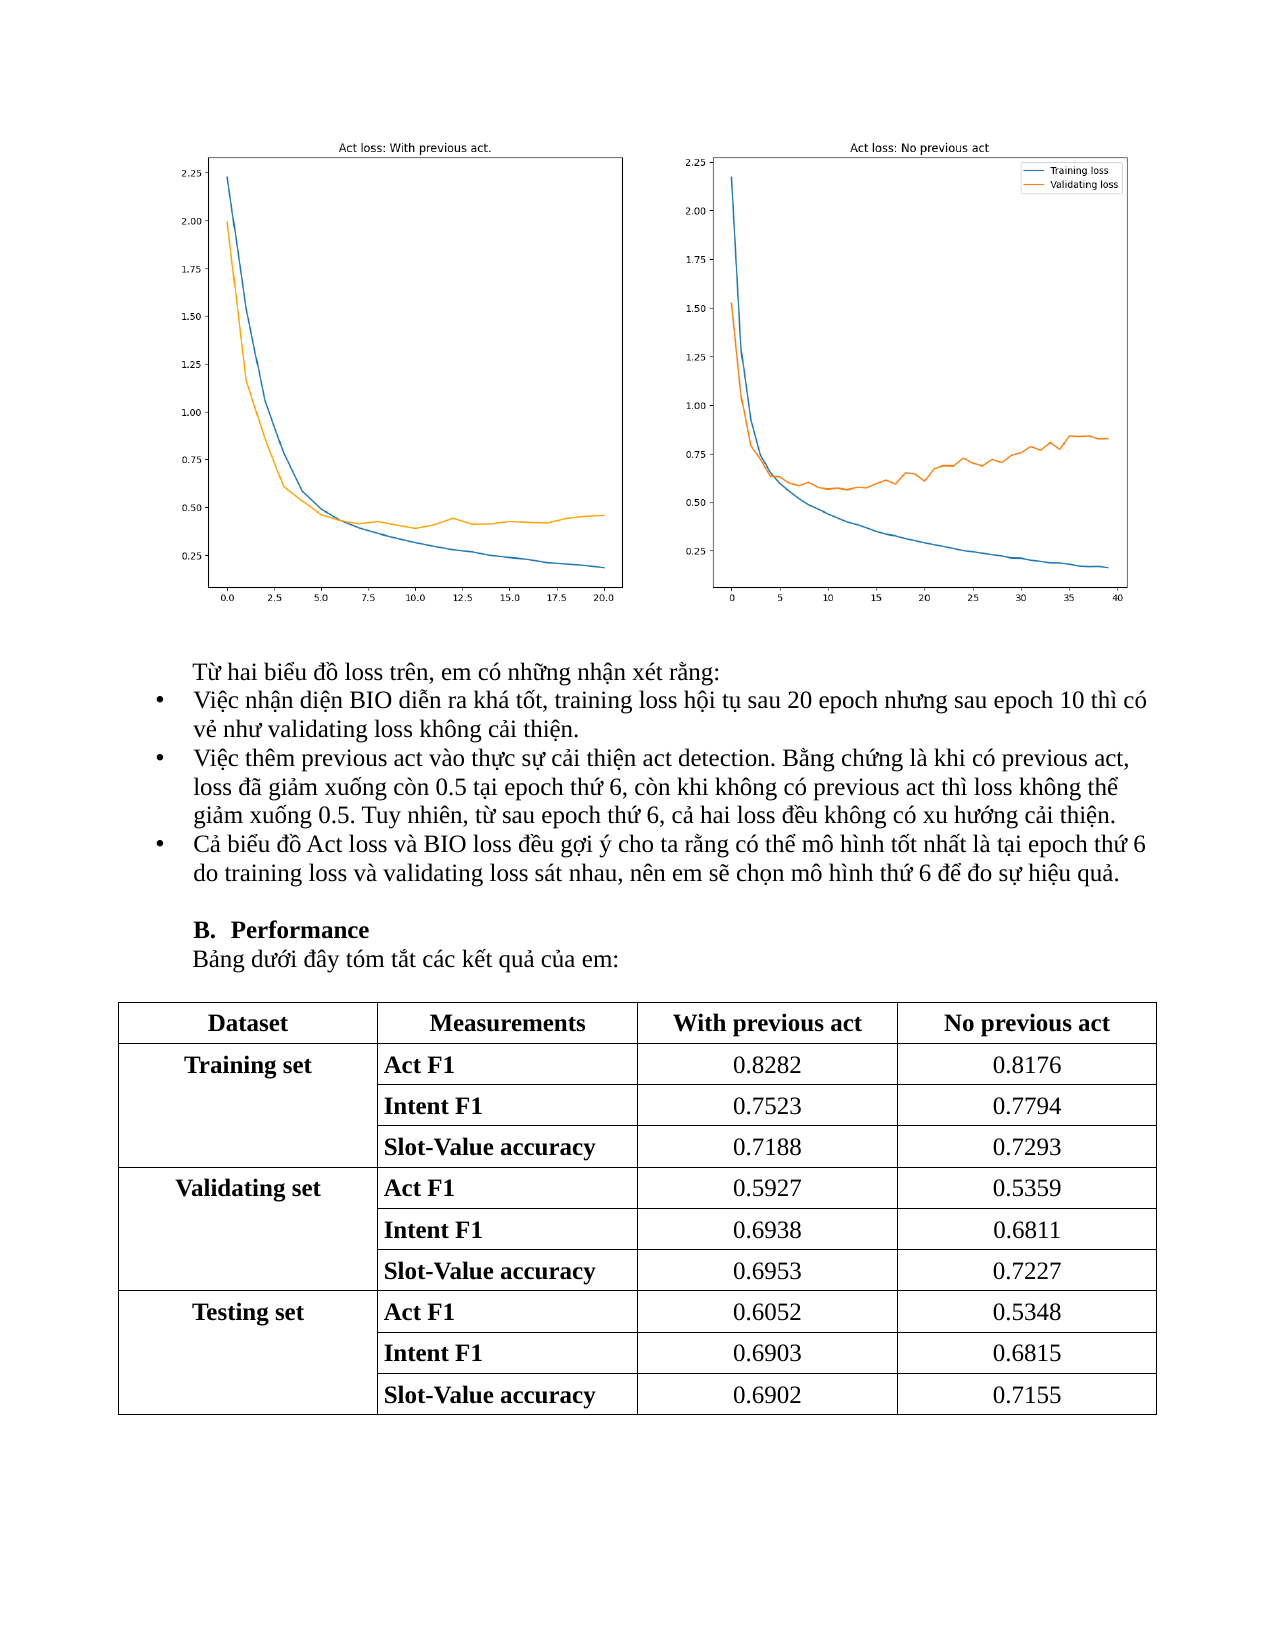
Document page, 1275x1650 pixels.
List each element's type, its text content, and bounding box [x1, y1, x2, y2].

table_cell 0.6815 [898, 1333, 1156, 1373]
table_cell 0.8176 [898, 1044, 1156, 1084]
table_cell Slot-Value accuracy [378, 1126, 637, 1167]
table_cell 0.7227 [898, 1250, 1156, 1290]
table_cell 0.5348 [898, 1291, 1156, 1332]
table_cell 0.5359 [898, 1168, 1156, 1208]
picture [118, 118, 1157, 628]
list Việc thêm previous act vào thực sự cải thiện act detection. Bằng chứng là khi có previous act, loss đã giảm xuống còn 0.5 tại epoch thứ 6, còn khi không có previous act thì loss không thể giảm xuống 0.5. Tuy nhiên, từ sau epoch thứ 6, cả hai loss đều không có xu hướng cải thiện. [156, 743, 1157, 829]
table_cell 0.6902 [638, 1374, 897, 1414]
table_cell Intent F1 [378, 1333, 637, 1373]
table_cell 0.7188 [638, 1126, 897, 1167]
table_cell Intent F1 [378, 1085, 637, 1125]
table_cell Training set [119, 1044, 377, 1167]
table_cell 0.8282 [638, 1044, 897, 1084]
table_cell 0.6052 [638, 1291, 897, 1332]
table_cell 0.5927 [638, 1168, 897, 1208]
table_header No previous act [898, 1003, 1156, 1043]
table_cell 0.7155 [898, 1374, 1156, 1414]
table_cell Act F1 [378, 1044, 637, 1084]
table_cell Slot-Value accuracy [378, 1374, 637, 1414]
list Performance [193, 915, 1157, 944]
table_cell 0.6811 [898, 1209, 1156, 1249]
list Cả biểu đồ Act loss và BIO loss đều gợi ý cho ta rằng có thể mô hình tốt nhất là tại epoch thứ 6 do training loss và validating loss sát nhau, nên em sẽ chọn mô hình thứ 6 để đo sự hiệu quả. [156, 829, 1157, 887]
table_cell 0.6953 [638, 1250, 897, 1290]
table_cell Slot-Value accuracy [378, 1250, 637, 1290]
list Việc nhận diện BIO diễn ra khá tốt, training loss hội tụ sau 20 epoch nhưng sau epoch 10 thì có vẻ như validating loss không cải thiện. [156, 685, 1157, 743]
table_cell 0.6938 [638, 1209, 897, 1249]
table_cell Act F1 [378, 1168, 637, 1208]
table_header With previous act [638, 1003, 897, 1043]
text Bảng dưới đây tóm tắt các kết quả của em: [118, 944, 1157, 973]
table_header Dataset [119, 1003, 377, 1043]
table_cell 0.6903 [638, 1333, 897, 1373]
table_cell 0.7293 [898, 1126, 1156, 1167]
table_cell Testing set [119, 1291, 377, 1414]
table_cell 0.7794 [898, 1085, 1156, 1125]
table_header Measurements [378, 1003, 637, 1043]
table_cell Act F1 [378, 1291, 637, 1332]
table_cell Validating set [119, 1168, 377, 1290]
table_cell Intent F1 [378, 1209, 637, 1249]
text Từ hai biểu đồ loss trên, em có những nhận xét rằng: [118, 657, 1157, 685]
table_cell 0.7523 [638, 1085, 897, 1125]
